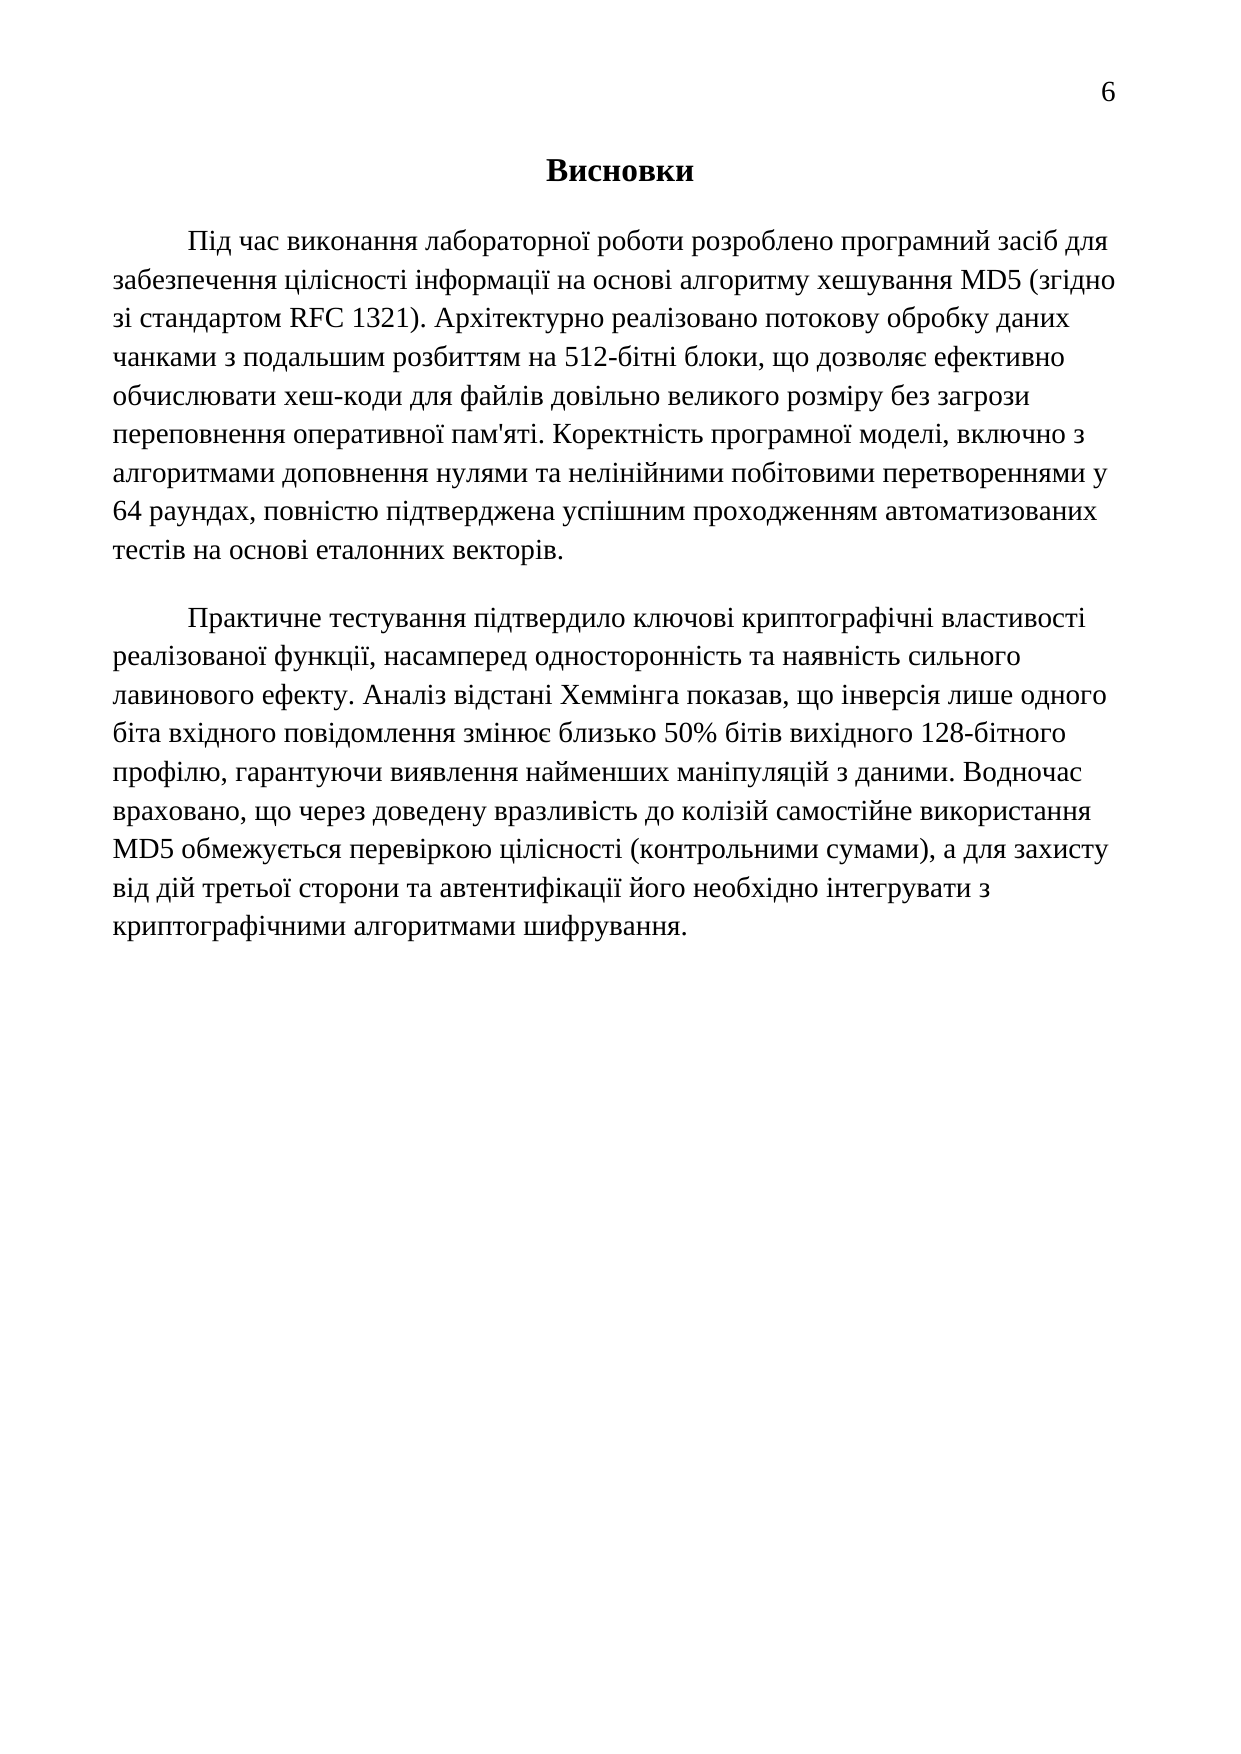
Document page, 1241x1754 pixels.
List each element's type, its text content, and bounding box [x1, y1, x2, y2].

text Під час виконання лабораторної роботи розроблено програмний засіб для забезпечення цілісності інформації на основі алгоритму хешування MD5 (згідно зі стандартом RFC 1321). Архітектурно реалізовано потокову обробку даних чанками з подальшим розбиттям на 512-бітні блоки, що дозволяє ефективно обчислювати хеш-коди для файлів довільно великого розміру без загрози переповнення оперативної пам'яті. Коректність програмної моделі, включно з алгоритмами доповнення нулями та нелінійними побітовими перетвореннями у 64 раундах, повністю підтверджена успішним проходженням автоматизованих тестів на основі еталонних векторів. [112, 223, 1128, 565]
subtitle Висновки [112, 150, 1128, 188]
text Практичне тестування підтвердило ключові криптографічні властивості реалізованої функції, насамперед односторонність та наявність сильного лавинового ефекту. Аналіз відстані Хеммінга показав, що інверсія лише одного біта вхідного повідомлення змінює близько 50% бітів вихідного 128-бітного профілю, гарантуючи виявлення найменших маніпуляцій з даними. Водночас враховано, що через доведену вразливість до колізій самостійне використання MD5 обмежується перевіркою цілісності (контрольними сумами), а для захисту від дій третьої сторони та автентифікації його необхідно інтегрувати з криптографічними алгоритмами шифрування. [112, 600, 1128, 942]
